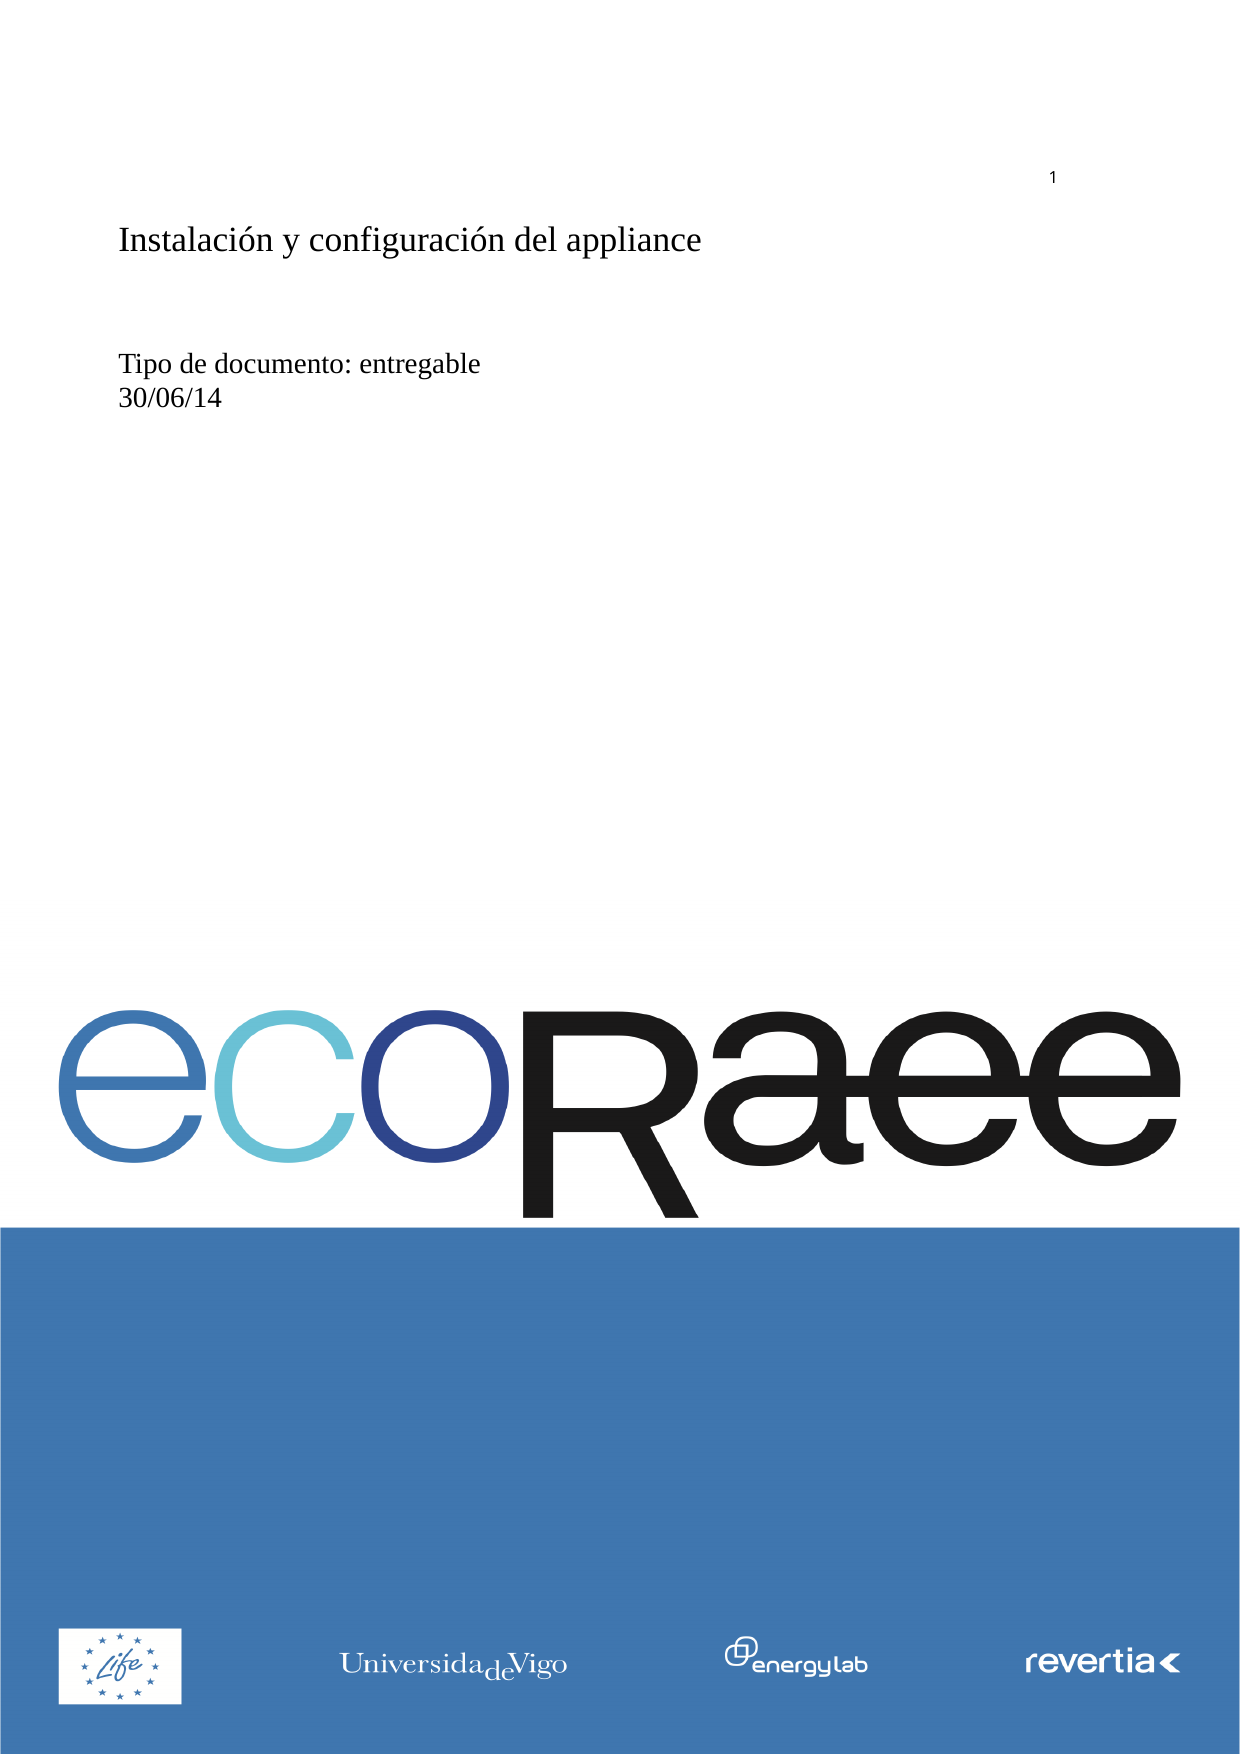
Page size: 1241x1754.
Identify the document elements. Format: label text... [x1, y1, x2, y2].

text 30/06/14 [118, 380, 1122, 414]
text Tipo de documento: entregable [118, 347, 1122, 380]
text Instalación y configuración del appliance [118, 218, 1122, 259]
